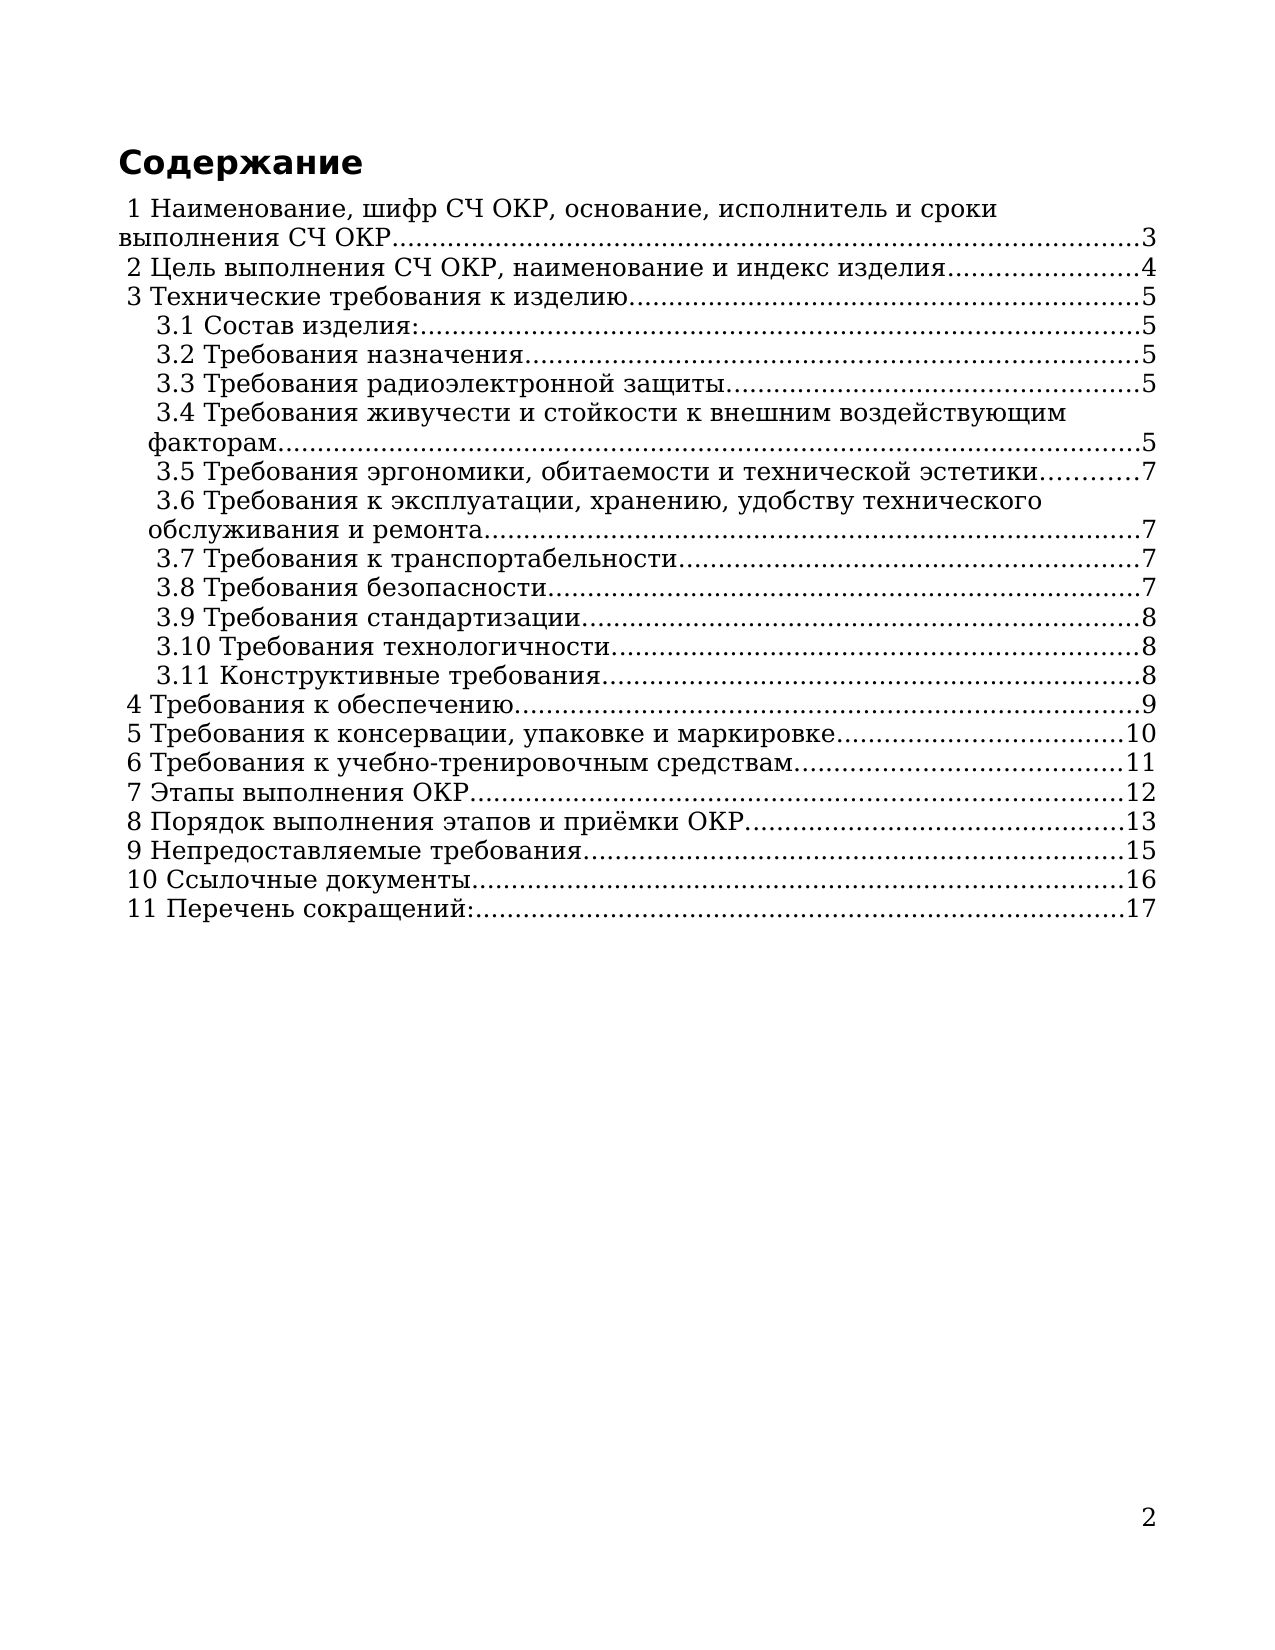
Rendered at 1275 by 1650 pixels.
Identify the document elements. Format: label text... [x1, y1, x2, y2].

text 3 Технические требования к изделию. 5 [118, 282, 1157, 311]
text 9 Непредоставляемые требования. 15 [118, 836, 1157, 865]
text 3.1 Состав изделия: 5 [148, 311, 1157, 340]
text 3.5 Требования эргономики, обитаемости и технической эстетики. 7 [148, 457, 1157, 486]
text 3.8 Требования безопасности. 7 [148, 574, 1157, 603]
text 3.9 Требования стандартизации. 8 [148, 603, 1157, 632]
text 3.6 Требования к эксплуатации, хранению, удобству технического обслуживания и ремонта. 7 [148, 486, 1157, 544]
text 3.3 Требования радиоэлектронной защиты. 5 [148, 369, 1157, 399]
text 5 Требования к консервации, упаковке и маркировке 10 [118, 719, 1157, 749]
text 11 Перечень сокращений: 17 [118, 894, 1157, 924]
text 3.7 Требования к транспортабельности. 7 [148, 544, 1157, 574]
subtitle Содержание [118, 143, 1157, 182]
text 2 Цель выполнения СЧ ОКР, наименование и индекс изделия 4 [118, 253, 1157, 282]
text 7 Этапы выполнения ОКР 12 [118, 778, 1157, 807]
text 6 Требования к учебно-тренировочным средствам. 11 [118, 749, 1157, 778]
text 10 Ссылочные документы 16 [118, 865, 1157, 894]
text 3.4 Требования живучести и стойкости к внешним воздействующим факторам. 5 [148, 399, 1157, 457]
text 3.11 Конструктивные требования. 8 [148, 661, 1157, 690]
text 4 Требования к обеспечению. 9 [118, 690, 1157, 719]
text 3.10 Требования технологичности. 8 [148, 632, 1157, 661]
text 8 Порядок выполнения этапов и приёмки ОКР. 13 [118, 807, 1157, 836]
text 3.2 Требования назначения. 5 [148, 340, 1157, 369]
text 1 Наименование, шифр СЧ ОКР, основание, исполнитель и сроки выполнения СЧ ОКР 3 [118, 194, 1157, 253]
